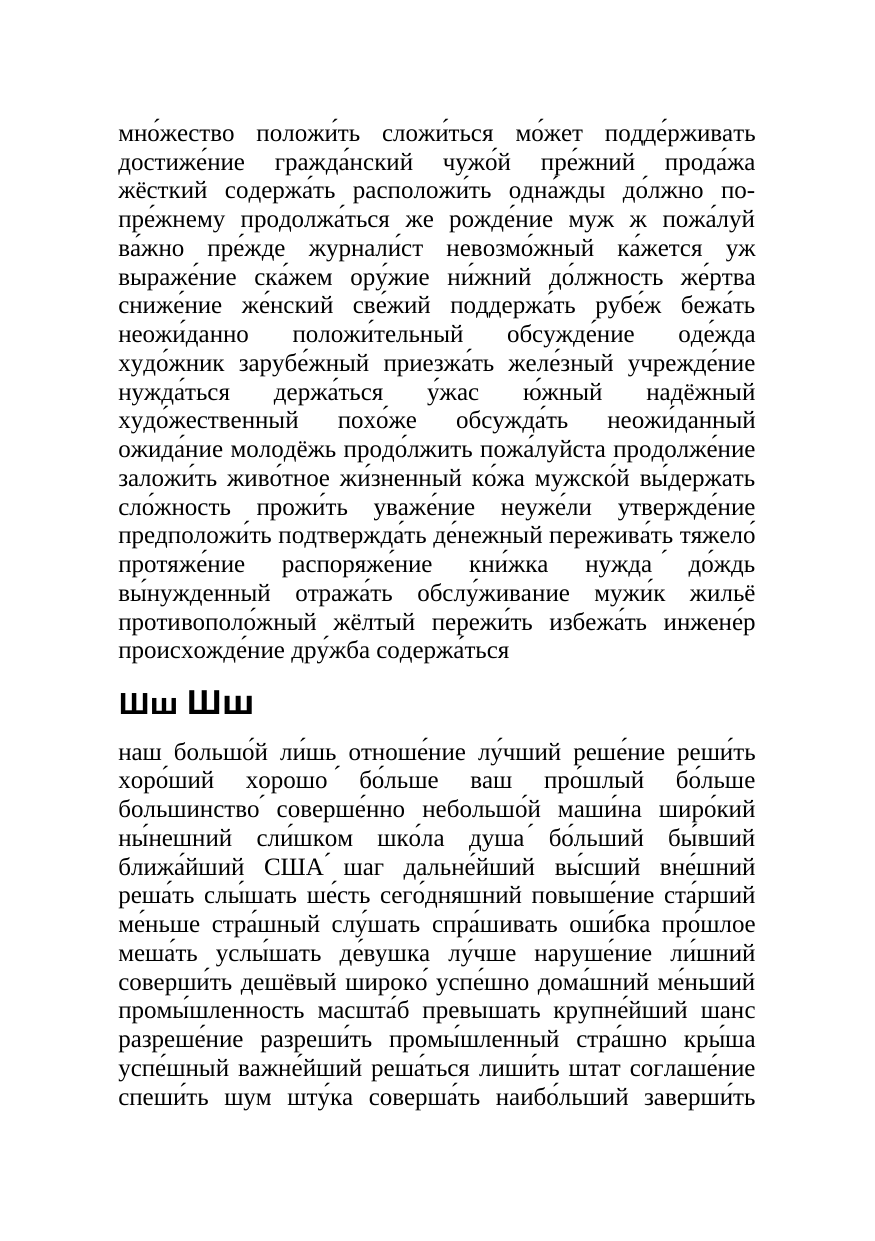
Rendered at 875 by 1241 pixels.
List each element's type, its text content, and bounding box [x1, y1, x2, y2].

text наш большо́й ли́шь отноше́ние лу́чший реше́ние реши́ть хоро́ший хорошо́ бо́льше ваш про́шлый бо́льше большинство́ соверше́нно небольшо́й маши́на широ́кий ны́нешний сли́шком шко́ла душа́ бо́льший бы́вший ближа́йший США́ шаг дальне́йший вы́сший вне́шний реша́ть слы́шать ше́сть сего́дняшний повыше́ние ста́рший ме́ньше стра́шный слу́шать спра́шивать оши́бка про́шлое меша́ть услы́шать де́вушка лу́чше наруше́ние ли́шний соверши́ть дешёвый широко́ успе́шно дома́шний ме́ньший промы́шленность масшта́б превышать крупне́йший шанс разреше́ние разреши́ть промы́шленный стра́шно кры́ша успе́шный важне́йший реша́ться лиши́ть штат соглаше́ние спеши́ть шум шту́ка соверша́ть наибо́льший заверши́ть [118, 737, 756, 1111]
subtitle Шш Шш [118, 679, 756, 724]
text мно́жество положи́ть сложи́ться мо́жет подде́рживать достиже́ние гражда́нский чужо́й пре́жний прода́жа жёсткий содержа́ть расположи́ть одна́жды до́лжно по-пре́жнему продолжа́ться же рожде́ние муж ж пожа́луй ва́жно пре́жде журнали́ст невозмо́жный ка́жется уж выраже́ние ска́жем ору́жие ни́жний до́лжность же́ртва сниже́ние же́нский све́жий поддержа́ть рубе́ж бежа́ть неожи́данно положи́тельный обсужде́ние оде́жда худо́жник зарубе́жный приезжа́ть желе́зный учрежде́ние нужда́ться держа́ться у́жас ю́жный надёжный худо́жественный похо́же обсужда́ть неожи́данный ожида́ние молодёжь продо́лжить пожа́луйста продолже́ние заложи́ть живо́тное жи́зненный ко́жа мужско́й вы́держать сло́жность прожи́ть уваже́ние неуже́ли утвержде́ние предположи́ть подтвержда́ть де́нежный пережива́ть тяжело́ протяже́ние распоряже́ние кни́жка нужда́ до́ждь вы́нужденный отража́ть обслу́живание мужи́к жильё противополо́жный жёлтый пережи́ть избежа́ть инжене́р происхожде́ние дру́жба содержа́ться [118, 118, 756, 664]
